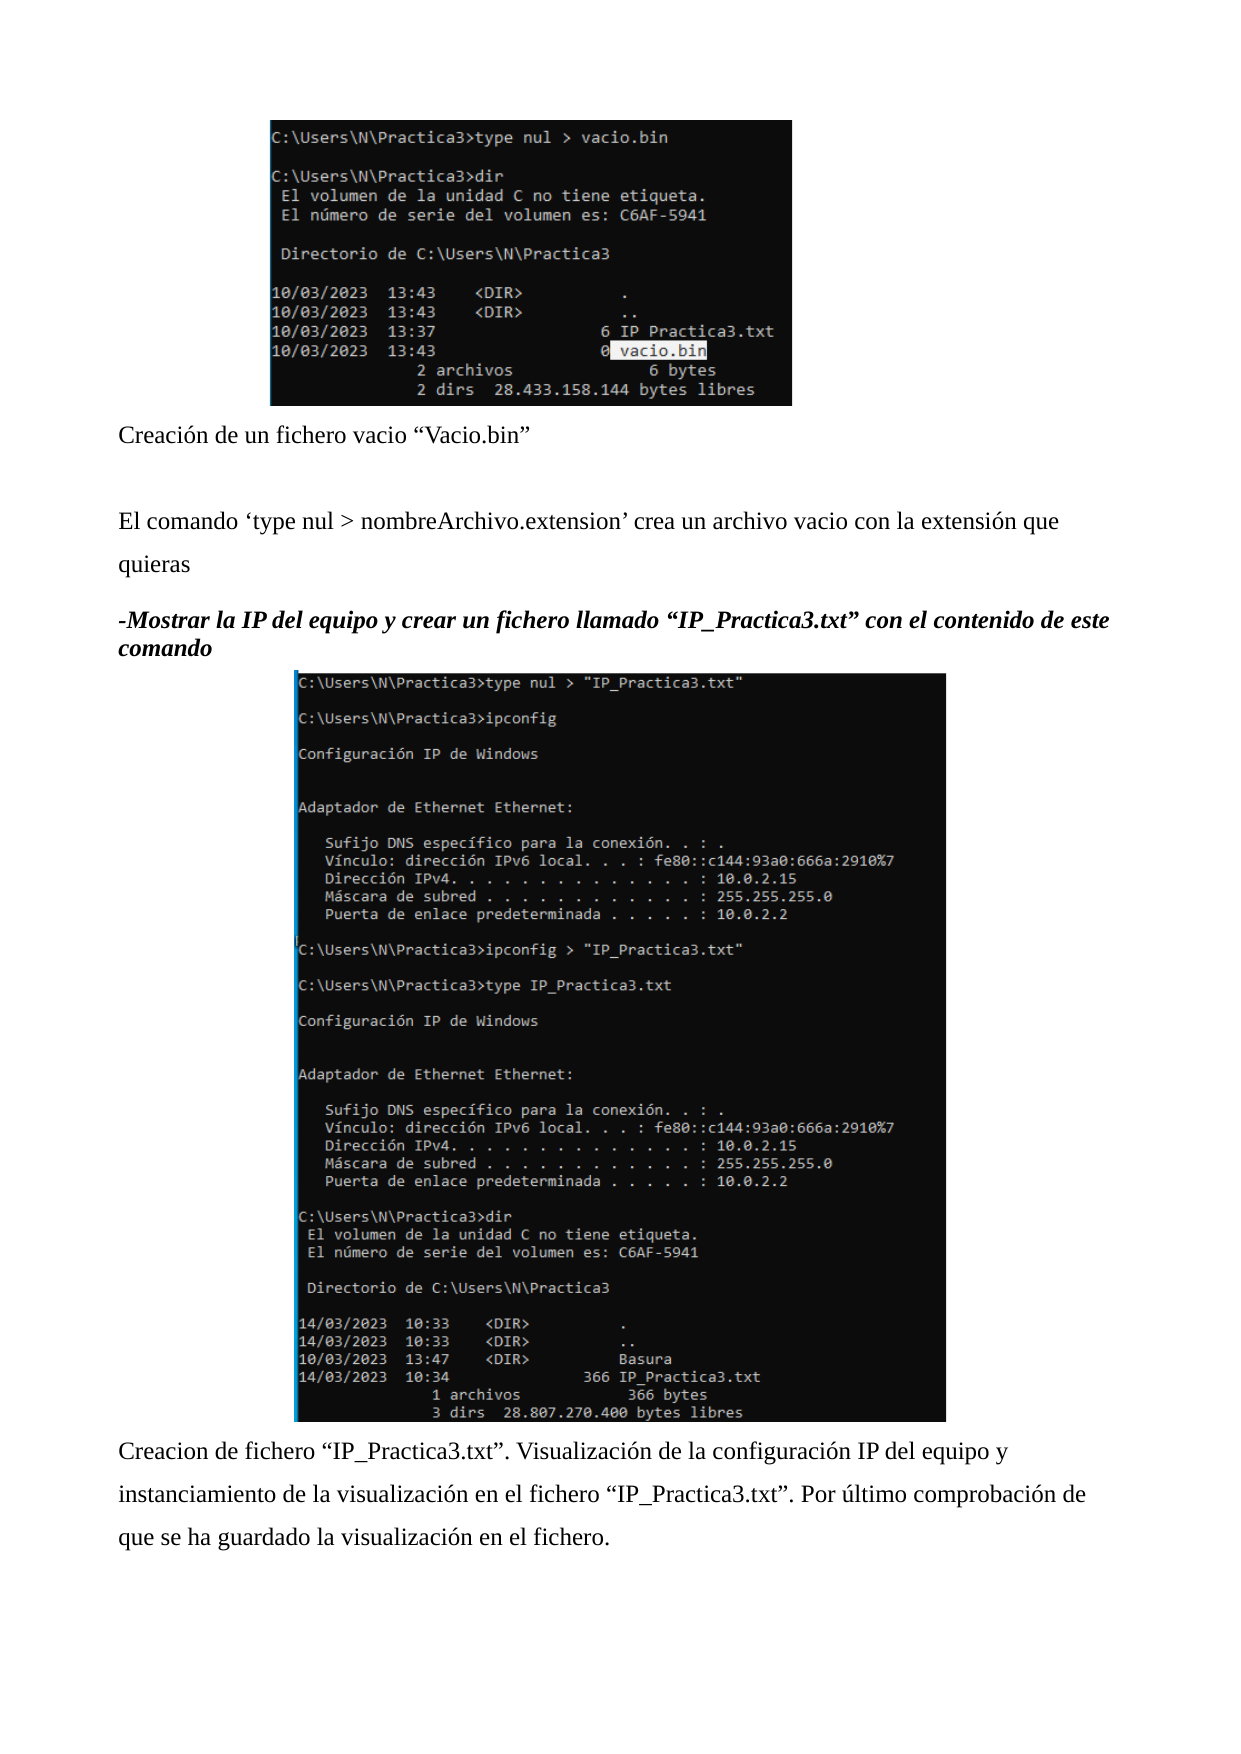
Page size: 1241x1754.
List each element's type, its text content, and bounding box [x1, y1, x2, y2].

text Creación de un fichero vacio “Vacio.bin” [118, 118, 1122, 448]
subtitle -Mostrar la IP del equipo y crear un fichero llamado “IP_Practica3.txt” con el contenido de este comando [118, 605, 1122, 662]
text Creacion de fichero “IP_Practica3.txt”. Visualización de la configuración IP del equipo y instanciamiento de la visualización en el fichero “IP_Practica3.txt”. Por último comprobación de que se ha guardado la visualización en el fichero. [118, 675, 1122, 1551]
picture [294, 670, 947, 1422]
text El comando ‘type nul > nombreArchivo.extension’ crea un archivo vacio con la extensión que quieras [118, 506, 1122, 578]
picture [269, 120, 793, 406]
